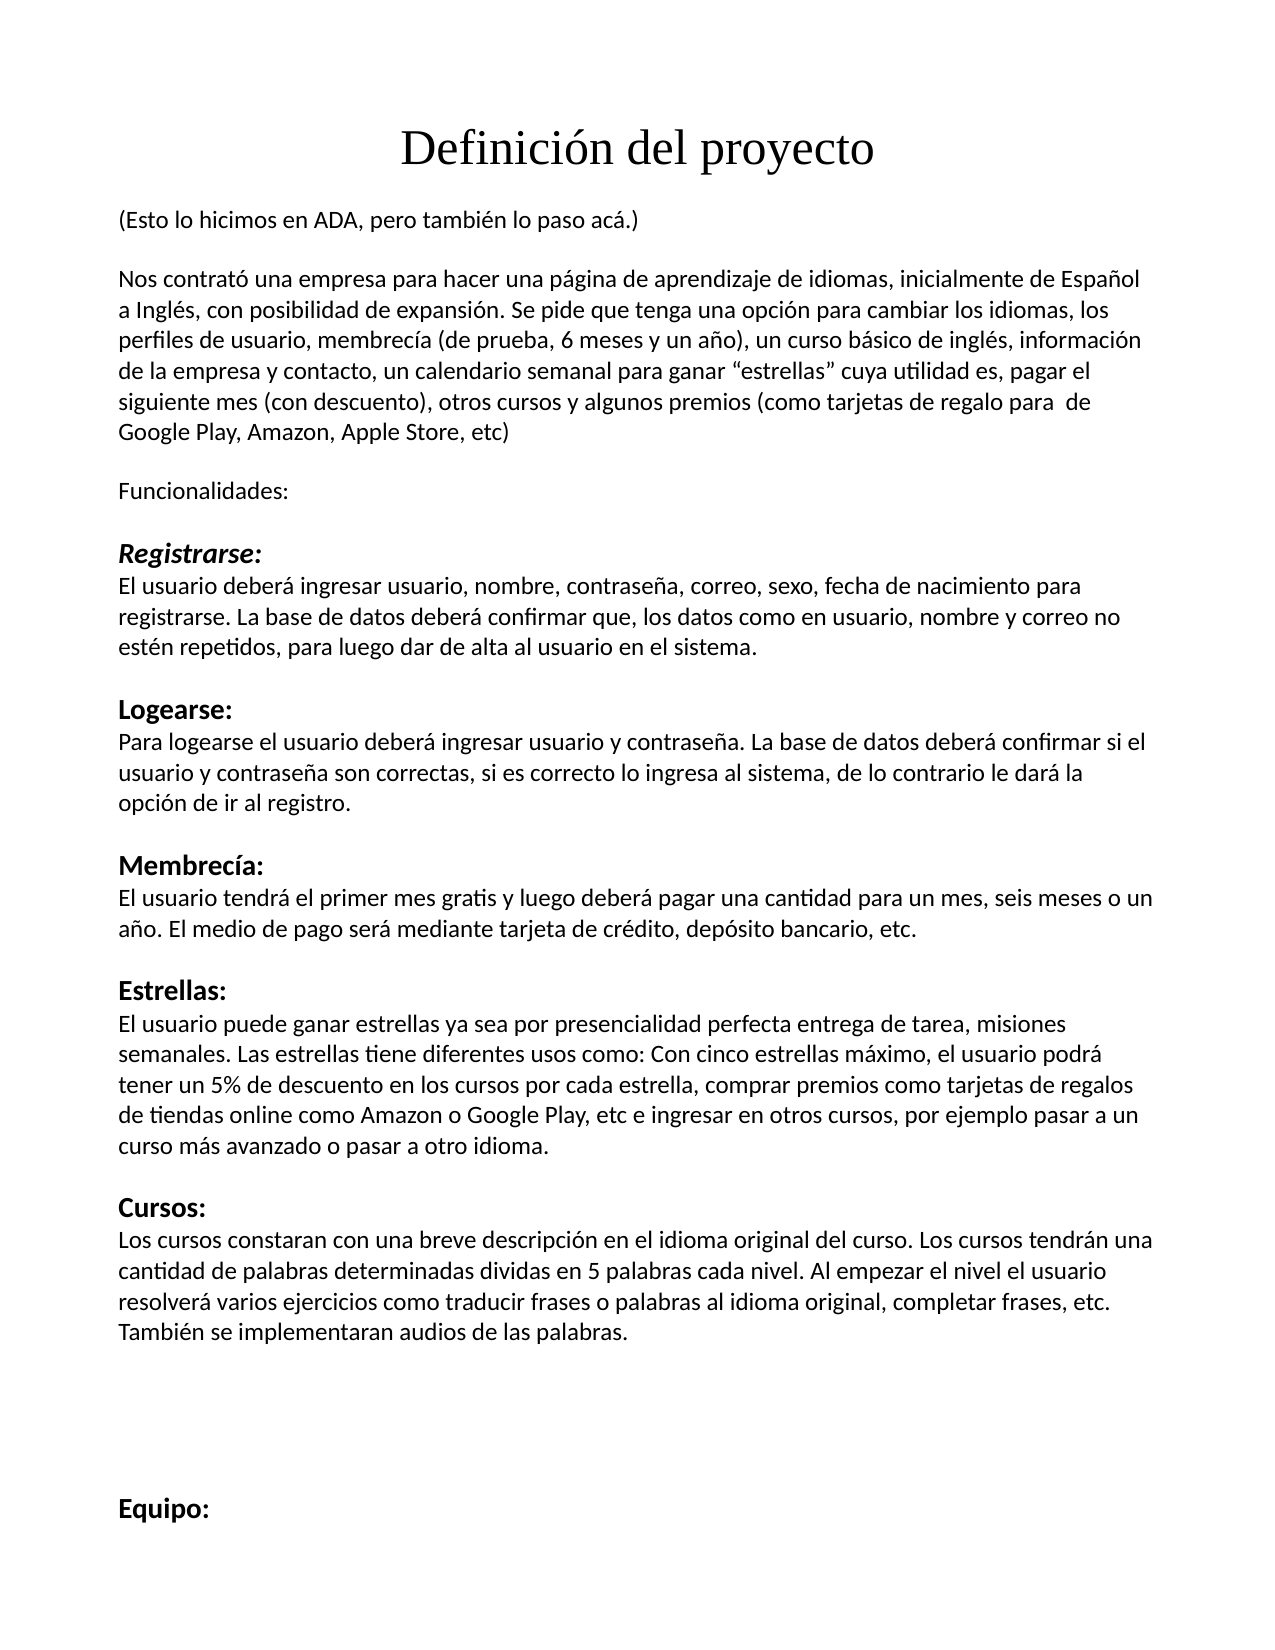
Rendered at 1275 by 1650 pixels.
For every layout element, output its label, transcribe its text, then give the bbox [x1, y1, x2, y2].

text Definición del proyecto [118, 118, 1157, 176]
list Para logearse el usuario deberá ingresar usuario y contraseña. La base de datos deberá confirmar si el usuario y contraseña son correctas, si es correcto lo ingresa al sistema, de lo contrario le dará la opción de ir al registro. [118, 726, 1157, 818]
list El usuario puede ganar estrellas ya sea por presencialidad perfecta entrega de tarea, misiones semanales. Las estrellas tiene diferentes usos como: Con cinco estrellas máximo, el usuario podrá tener un 5% de descuento en los cursos por cada estrella, comprar premios como tarjetas de regalos de tiendas online como Amazon o Google Play, etc e ingresar en otros cursos, por ejemplo pasar a un curso más avanzado o pasar a otro idioma. [118, 1008, 1157, 1160]
list Membrecía: [118, 847, 1157, 882]
list El usuario tendrá el primer mes gratis y luego deberá pagar una cantidad para un mes, seis meses o un año. El medio de pago será mediante tarjeta de crédito, depósito bancario, etc. [118, 882, 1157, 943]
list Nos contrató una empresa para hacer una página de aprendizaje de idiomas, inicialmente de Español a Inglés, con posibilidad de expansión. Se pide que tenga una opción para cambiar los idiomas, los perfiles de usuario, membrecía (de prueba, 6 meses y un año), un curso básico de inglés, información de la empresa y contacto, un calendario semanal para ganar “estrellas” cuya utilidad es, pagar el siguiente mes (con descuento), otros cursos y algunos premios (como tarjetas de regalo para de Google Play, Amazon, Apple Store, etc) [118, 264, 1157, 447]
list Los cursos constaran con una breve descripción en el idioma original del curso. Los cursos tendrán una cantidad de palabras determinadas dividas en 5 palabras cada nivel. Al empezar el nivel el usuario resolverá varios ejercicios como traducir frases o palabras al idioma original, completar frases, etc. [118, 1225, 1157, 1316]
list Equipo: [118, 1491, 1157, 1526]
list Registrarse: [118, 535, 1157, 570]
list Estrellas: [118, 972, 1157, 1008]
list Cursos: [118, 1189, 1157, 1225]
text (Esto lo hicimos en ADA, pero también lo paso acá.) [118, 204, 1157, 235]
list Funcionalidades: [118, 476, 1157, 506]
list El usuario deberá ingresar usuario, nombre, contraseña, correo, sexo, fecha de nacimiento para registrarse. La base de datos deberá confirmar que, los datos como en usuario, nombre y correo no estén repetidos, para luego dar de alta al usuario en el sistema. [118, 570, 1157, 662]
list Logearse: [118, 691, 1157, 726]
list También se implementaran audios de las palabras. [118, 1316, 1157, 1347]
